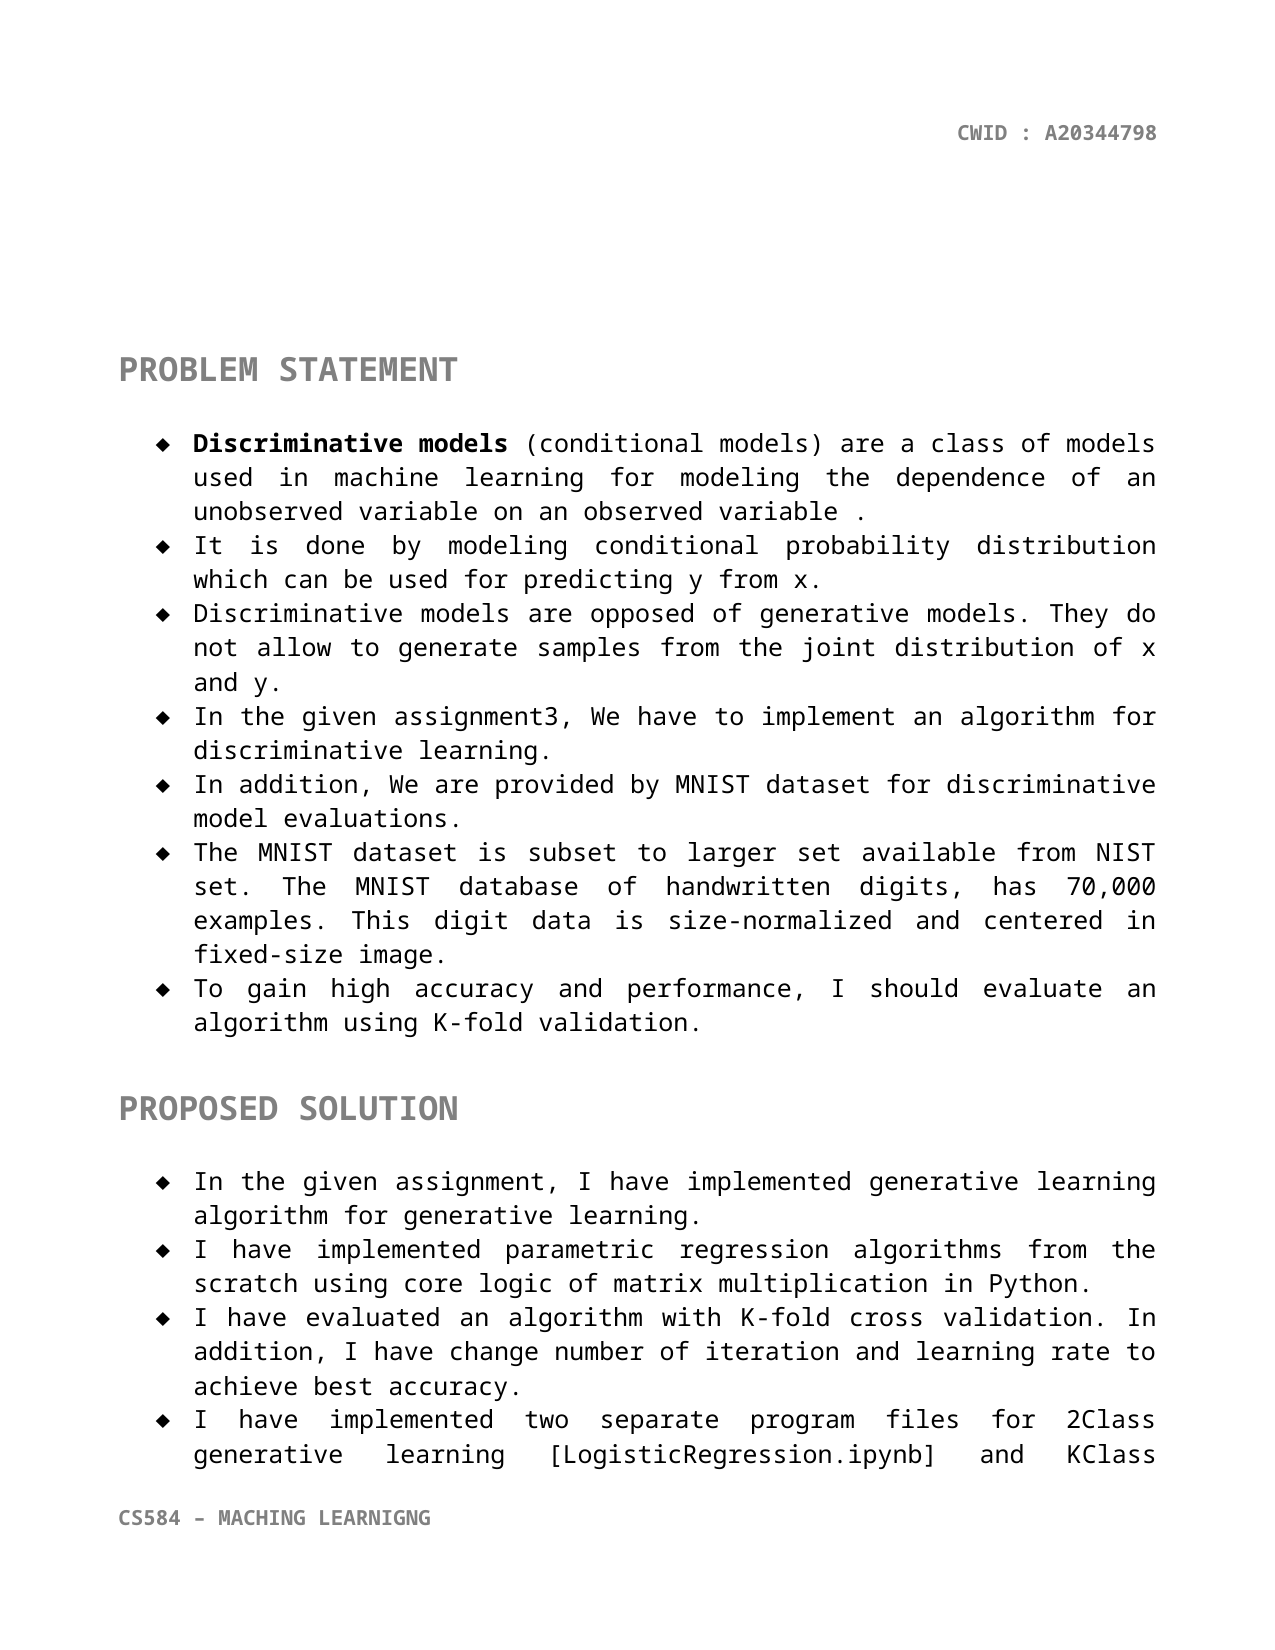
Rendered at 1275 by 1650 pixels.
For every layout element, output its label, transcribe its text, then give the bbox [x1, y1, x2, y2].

list It is done by modeling conditional probability distribution which can be used for predicting y from x. [156, 528, 1157, 596]
list In the given assignment3, We have to implement an algorithm for discriminative learning. [156, 698, 1157, 766]
text PROBLEM STATEMENT [118, 346, 1157, 392]
text PROPOSED SOLUTION [118, 1084, 1157, 1130]
list In addition, We are provided by MNIST dataset for discriminative model evaluations. [156, 766, 1157, 834]
list Discriminative models (conditional models) are a class of models used in machine learning for modeling the dependence of an unobserved variable on an observed variable . [156, 426, 1157, 528]
list I have implemented two separate program files for 2Class generative learning [LogisticRegression.ipynb] and KClass [156, 1402, 1157, 1470]
list I have implemented parametric regression algorithms from the scratch using core logic of matrix multiplication in Python. [156, 1232, 1157, 1300]
list I have evaluated an algorithm with K-fold cross validation. In addition, I have change number of iteration and learning rate to achieve best accuracy. [156, 1300, 1157, 1402]
list To gain high accuracy and performance, I should evaluate an algorithm using K-fold validation. [156, 971, 1157, 1039]
list The MNIST dataset is subset to larger set available from NIST set. The MNIST database of handwritten digits, has 70,000 examples. This digit data is size-normalized and centered in fixed-size image. [156, 834, 1157, 971]
list Discriminative models are opposed of generative models. They do not allow to generate samples from the joint distribution of x and y. [156, 596, 1157, 698]
list In the given assignment, I have implemented generative learning algorithm for generative learning. [156, 1164, 1157, 1232]
